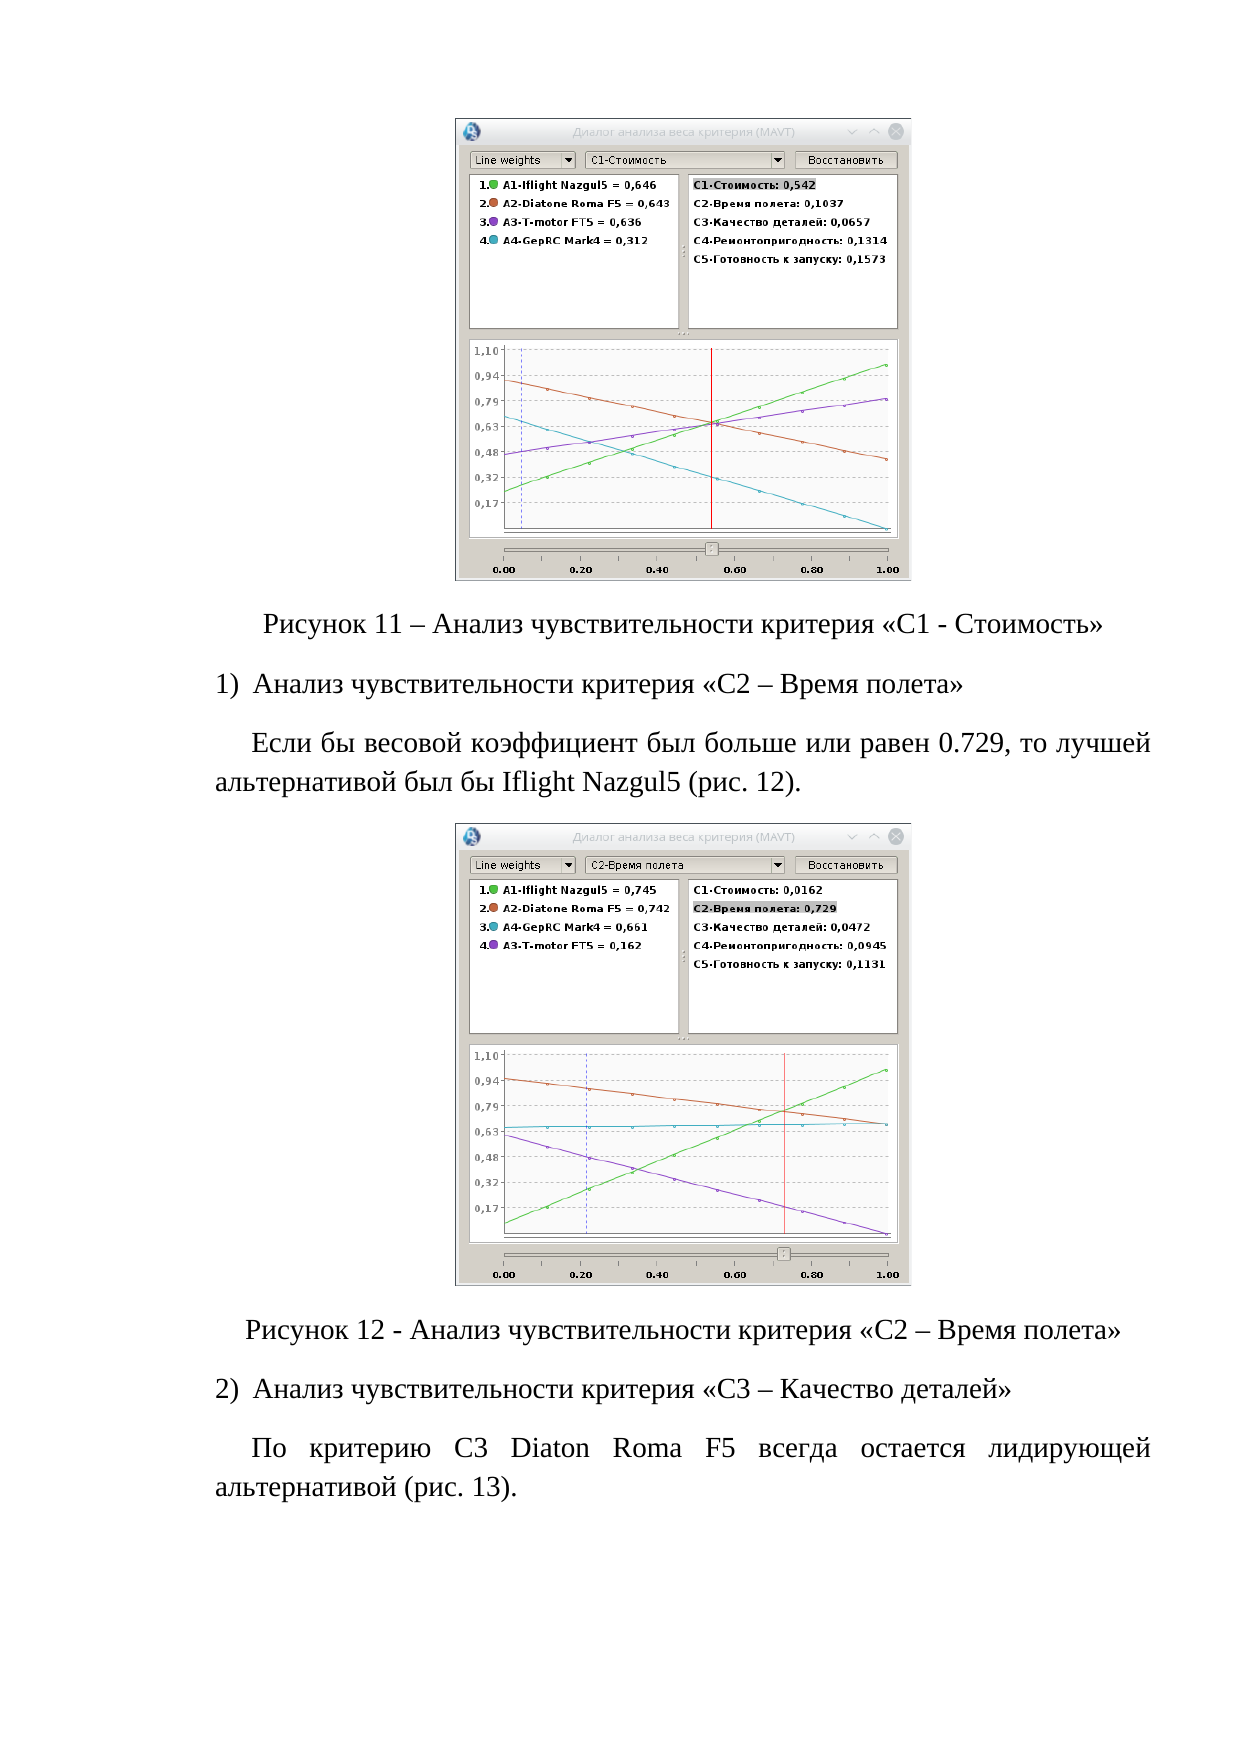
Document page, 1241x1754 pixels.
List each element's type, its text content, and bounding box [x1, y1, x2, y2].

list Анализ чувствительности критерия «C3 – Качество деталей» [215, 1371, 1152, 1405]
picture [455, 118, 912, 581]
text Рисунок 11 – Анализ чувствительности критерия «C1 - Стоимость» [215, 607, 1152, 640]
text Если бы весовой коэффициент был больше или равен 0.729, то лучшей альтернативой был бы Iflight Nazgul5 (рис. 12). [215, 725, 1152, 797]
text Рисунок 12 - Анализ чувствительности критерия «C2 – Время полета» [215, 1312, 1152, 1345]
list Анализ чувствительности критерия «C2 – Время полета» [215, 666, 1152, 699]
picture [455, 823, 912, 1286]
text По критерию С3 Diaton Roma F5 всегда остается лидирующей альтернативой (рис. 13). [215, 1431, 1152, 1503]
